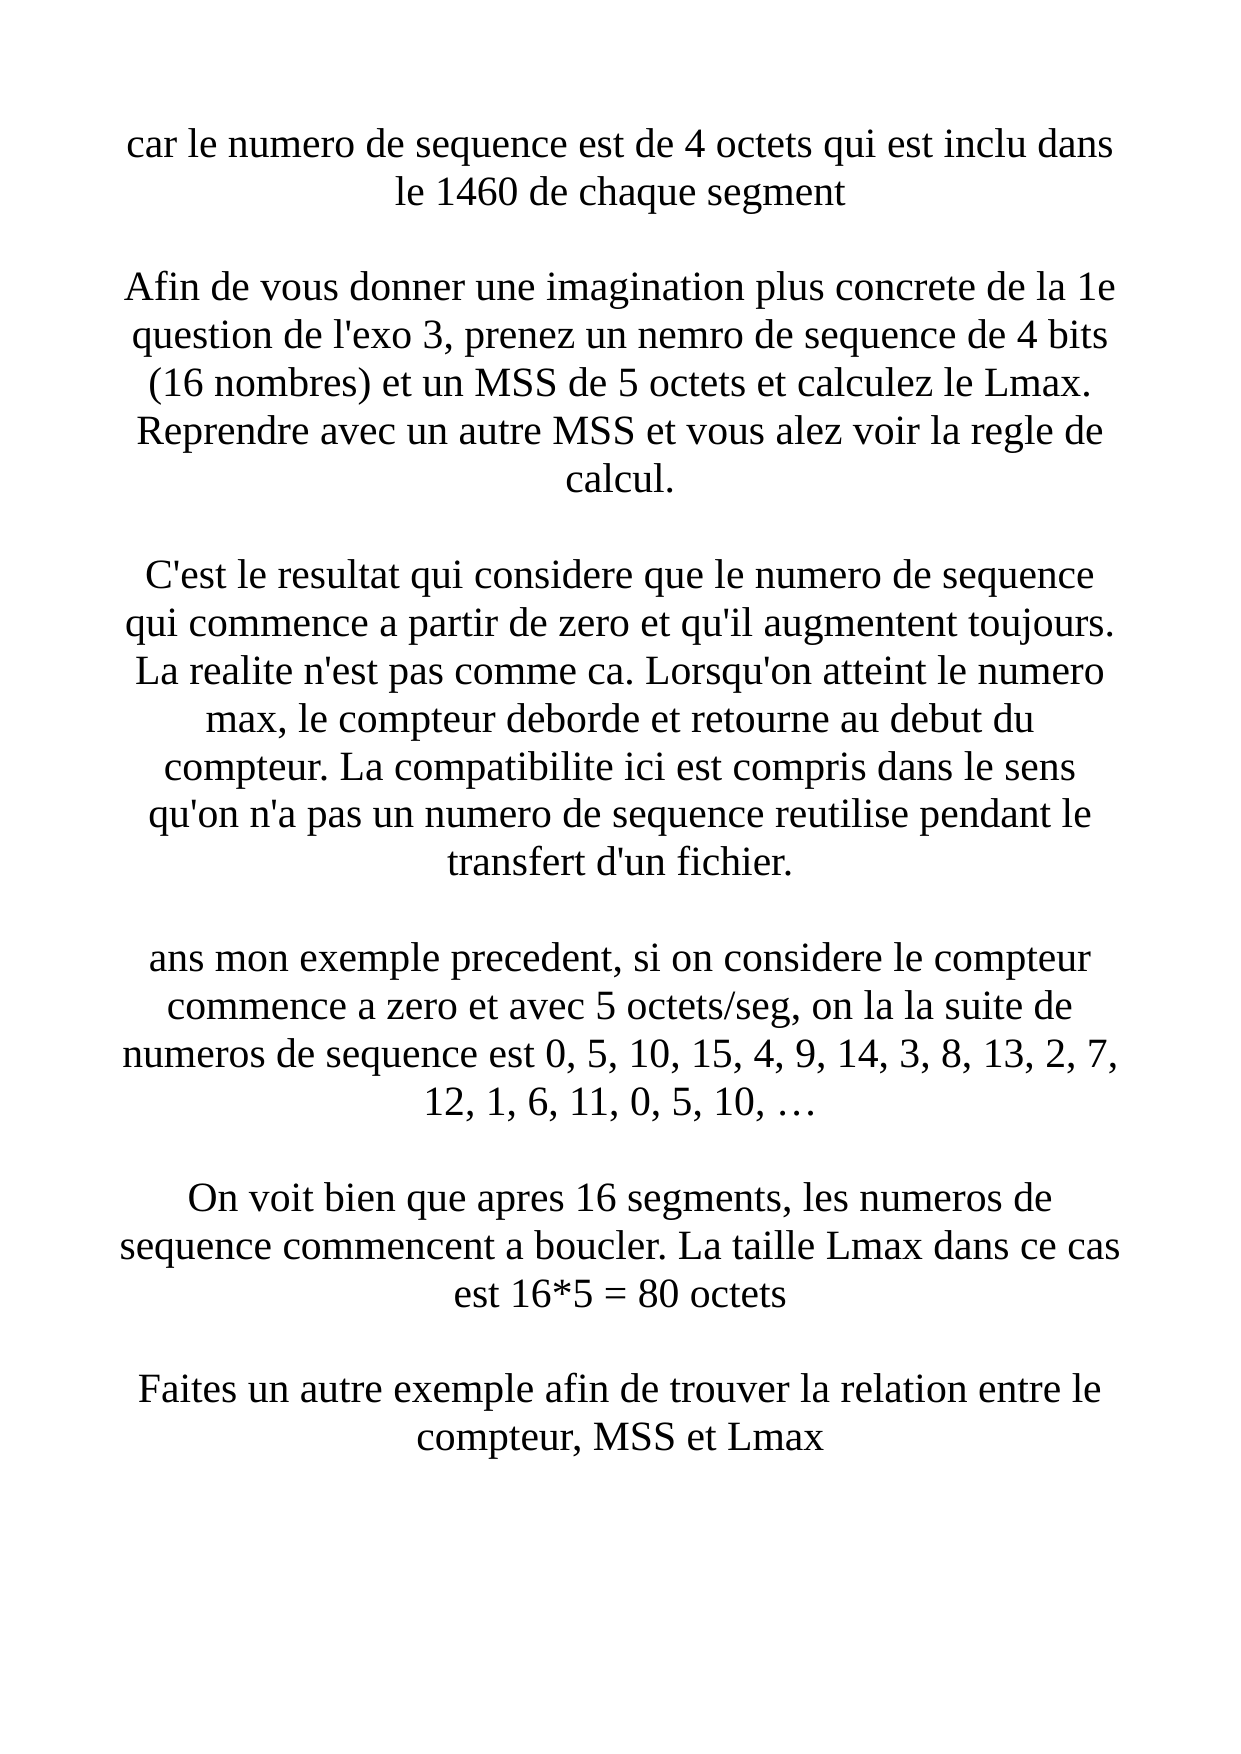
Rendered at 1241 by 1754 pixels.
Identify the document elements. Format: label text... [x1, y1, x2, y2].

text car le numero de sequence est de 4 octets qui est inclu dans le 1460 de chaque segment [118, 118, 1122, 214]
text C'est le resultat qui considere que le numero de sequence qui commence a partir de zero et qu'il augmentent toujours. La realite n'est pas comme ca. Lorsqu'on atteint le numero max, le compteur deborde et retourne au debut du compteur. La compatibilite ici est compris dans le sens qu'on n'a pas un numero de sequence reutilise pendant le transfert d'un fichier. [118, 549, 1122, 885]
text ans mon exemple precedent, si on considere le compteur commence a zero et avec 5 octets/seg, on la la suite de numeros de sequence est 0, 5, 10, 15, 4, 9, 14, 3, 8, 13, 2, 7, 12, 1, 6, 11, 0, 5, 10, … [118, 933, 1122, 1124]
text On voit bien que apres 16 segments, les numeros de sequence commencent a boucler. La taille Lmax dans ce cas est 16*5 = 80 octets [118, 1172, 1122, 1316]
text Faites un autre exemple afin de trouver la relation entre le compteur, MSS et Lmax [118, 1364, 1122, 1460]
text Afin de vous donner une imagination plus concrete de la 1e question de l'exo 3, prenez un nemro de sequence de 4 bits (16 nombres) et un MSS de 5 octets et calculez le Lmax. Reprendre avec un autre MSS et vous alez voir la regle de calcul. [118, 262, 1122, 501]
